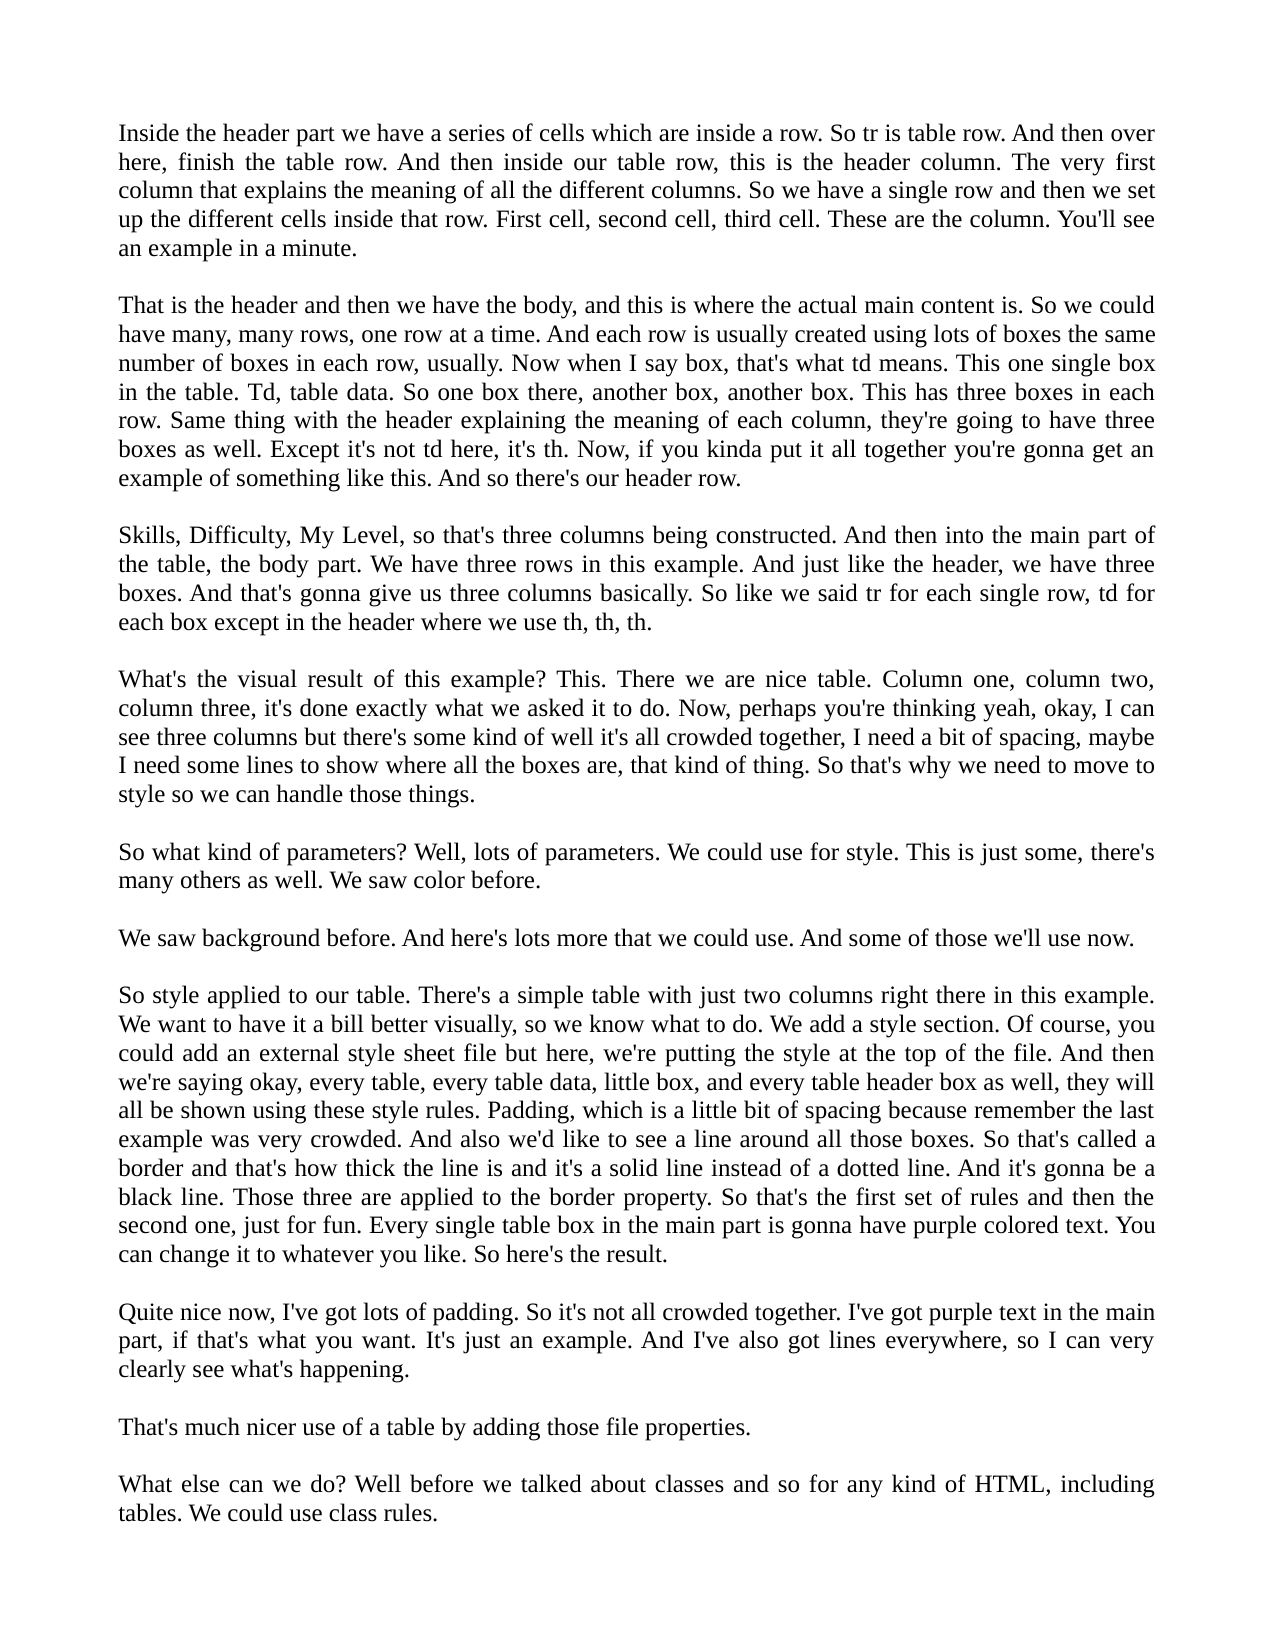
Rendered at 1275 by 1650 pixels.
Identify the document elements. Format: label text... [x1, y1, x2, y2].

text Skills, Difficulty, My Level, so that's three columns being constructed. And then into the main part of the table, the body part. We have three rows in this example. And just like the header, we have three boxes. And that's gonna give us three columns basically. So like we said tr for each single row, td for each box except in the header where we use th, th, th. [118, 521, 1157, 636]
text That's much nicer use of a table by adding those file properties. [118, 1412, 1157, 1441]
text That is the header and then we have the body, and this is where the actual main content is. So we could have many, many rows, one row at a time. And each row is usually created using lots of boxes the same number of boxes in each row, usually. Now when I say box, that's what td means. This one single box in the table. Td, table data. So one box there, another box, another box. This has three boxes in each row. Same thing with the header explaining the meaning of each column, they're going to have three boxes as well. Except it's not td here, it's th. Now, if you kinda put it all together you're gonna get an example of something like this. And so there's our header row. [118, 291, 1157, 492]
text Quite nice now, I've got lots of padding. So it's not all crowded together. I've got purple text in the main part, if that's what you want. It's just an example. And I've also got lines everywhere, so I can very clearly see what's happening. [118, 1297, 1157, 1383]
text So style applied to our table. There's a simple table with just two columns right there in this example. We want to have it a bill better visually, so we know what to do. We add a style section. Of course, you could add an external style sheet file but here, we're putting the style at the top of the file. And then we're saying okay, every table, every table data, little box, and every table header box as well, they will all be shown using these style rules. Padding, which is a little bit of spacing because remember the last example was very crowded. And also we'd like to see a line around all those boxes. So that's called a border and that's how thick the line is and it's a solid line instead of a dotted line. And it's gonna be a black line. Those three are applied to the border property. So that's the first set of rules and then the second one, just for fun. Every single table box in the main part is gonna have purple colored text. You can change it to whatever you like. So here's the result. [118, 981, 1157, 1268]
text So what kind of parameters? Well, lots of parameters. We could use for style. This is just some, there's many others as well. We saw color before. [118, 837, 1157, 894]
text We saw background before. And here's lots more that we could use. And some of those we'll use now. [118, 923, 1157, 952]
text What's the visual result of this example? This. There we are nice table. Column one, column two, column three, it's done exactly what we asked it to do. Now, perhaps you're thinking yeah, okay, I can see three columns but there's some kind of well it's all crowded together, I need a bit of spacing, maybe I need some lines to show where all the boxes are, that kind of thing. So that's why we need to move to style so we can handle those things. [118, 664, 1157, 808]
text Inside the header part we have a series of cells which are inside a row. So tr is table row. And then over here, finish the table row. And then inside our table row, this is the header column. The very first column that explains the meaning of all the different columns. So we have a single row and then we set up the different cells inside that row. First cell, second cell, third cell. These are the column. You'll see an example in a minute. [118, 118, 1157, 262]
text What else can we do? Well before we talked about classes and so for any kind of HTML, including tables. We could use class rules. [118, 1469, 1157, 1527]
